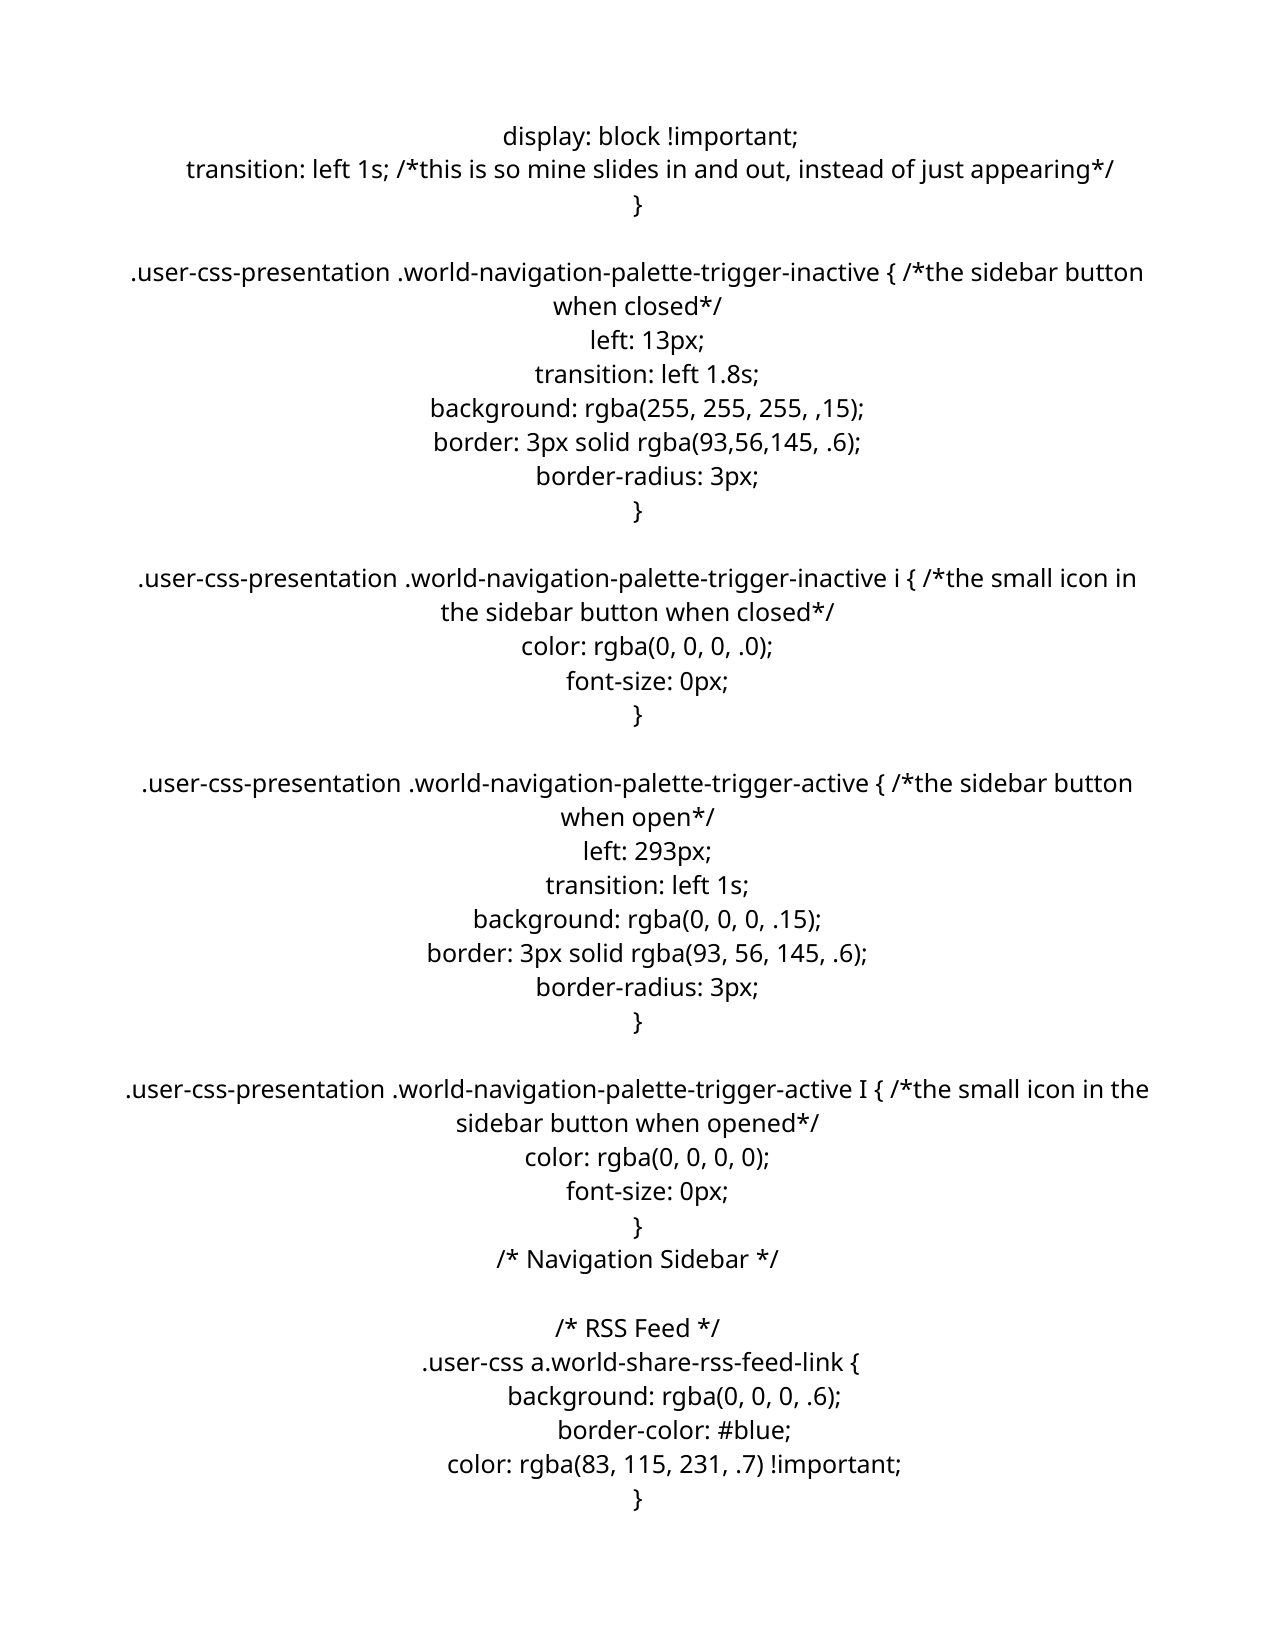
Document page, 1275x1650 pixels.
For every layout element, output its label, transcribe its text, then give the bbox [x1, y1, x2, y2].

text .user-css-presentation .world-navigation-palette-trigger-active I { /*the small icon in the sidebar button when opened*/ [118, 1072, 1157, 1140]
text } [118, 493, 1157, 527]
text transition: left 1.8s; [118, 357, 1157, 391]
text background: rgba(255, 255, 255, ,15); [118, 391, 1157, 425]
text color: rgba(0, 0, 0, .0); [118, 629, 1157, 663]
text transition: left 1s; /*this is so mine slides in and out, instead of just appearing*/ [118, 152, 1157, 186]
text .user-css a.world-share-rss-feed-link { [118, 1344, 1157, 1378]
text border-radius: 3px; [118, 970, 1157, 1004]
text border: 3px solid rgba(93,56,145, .6); [118, 425, 1157, 459]
text .user-css-presentation .world-navigation-palette-trigger-inactive i { /*the small icon in the sidebar button when closed*/ [118, 561, 1157, 629]
text font-size: 0px; [118, 663, 1157, 697]
text left: 13px; [118, 322, 1157, 357]
text } [118, 697, 1157, 731]
text border-color: #blue; [118, 1412, 1157, 1447]
text transition: left 1s; [118, 867, 1157, 902]
text } [118, 1208, 1157, 1242]
text /* RSS Feed */ [118, 1310, 1157, 1344]
text } [118, 186, 1157, 220]
text color: rgba(0, 0, 0, 0); [118, 1140, 1157, 1174]
text .user-css-presentation .world-navigation-palette-trigger-active { /*the sidebar button when open*/ [118, 765, 1157, 833]
text } [118, 1481, 1157, 1515]
text /* Navigation Sidebar */ [118, 1242, 1157, 1276]
text .user-css-presentation .world-navigation-palette-trigger-inactive { /*the sidebar button when closed*/ [118, 254, 1157, 322]
text background: rgba(0, 0, 0, .15); [118, 902, 1157, 936]
text font-size: 0px; [118, 1174, 1157, 1208]
text background: rgba(0, 0, 0, .6); [118, 1378, 1157, 1412]
text border-radius: 3px; [118, 459, 1157, 493]
text border: 3px solid rgba(93, 56, 145, .6); [118, 936, 1157, 970]
text left: 293px; [118, 833, 1157, 867]
text } [118, 1004, 1157, 1038]
text color: rgba(83, 115, 231, .7) !important; [118, 1447, 1157, 1481]
text display: block !important; [118, 118, 1157, 152]
